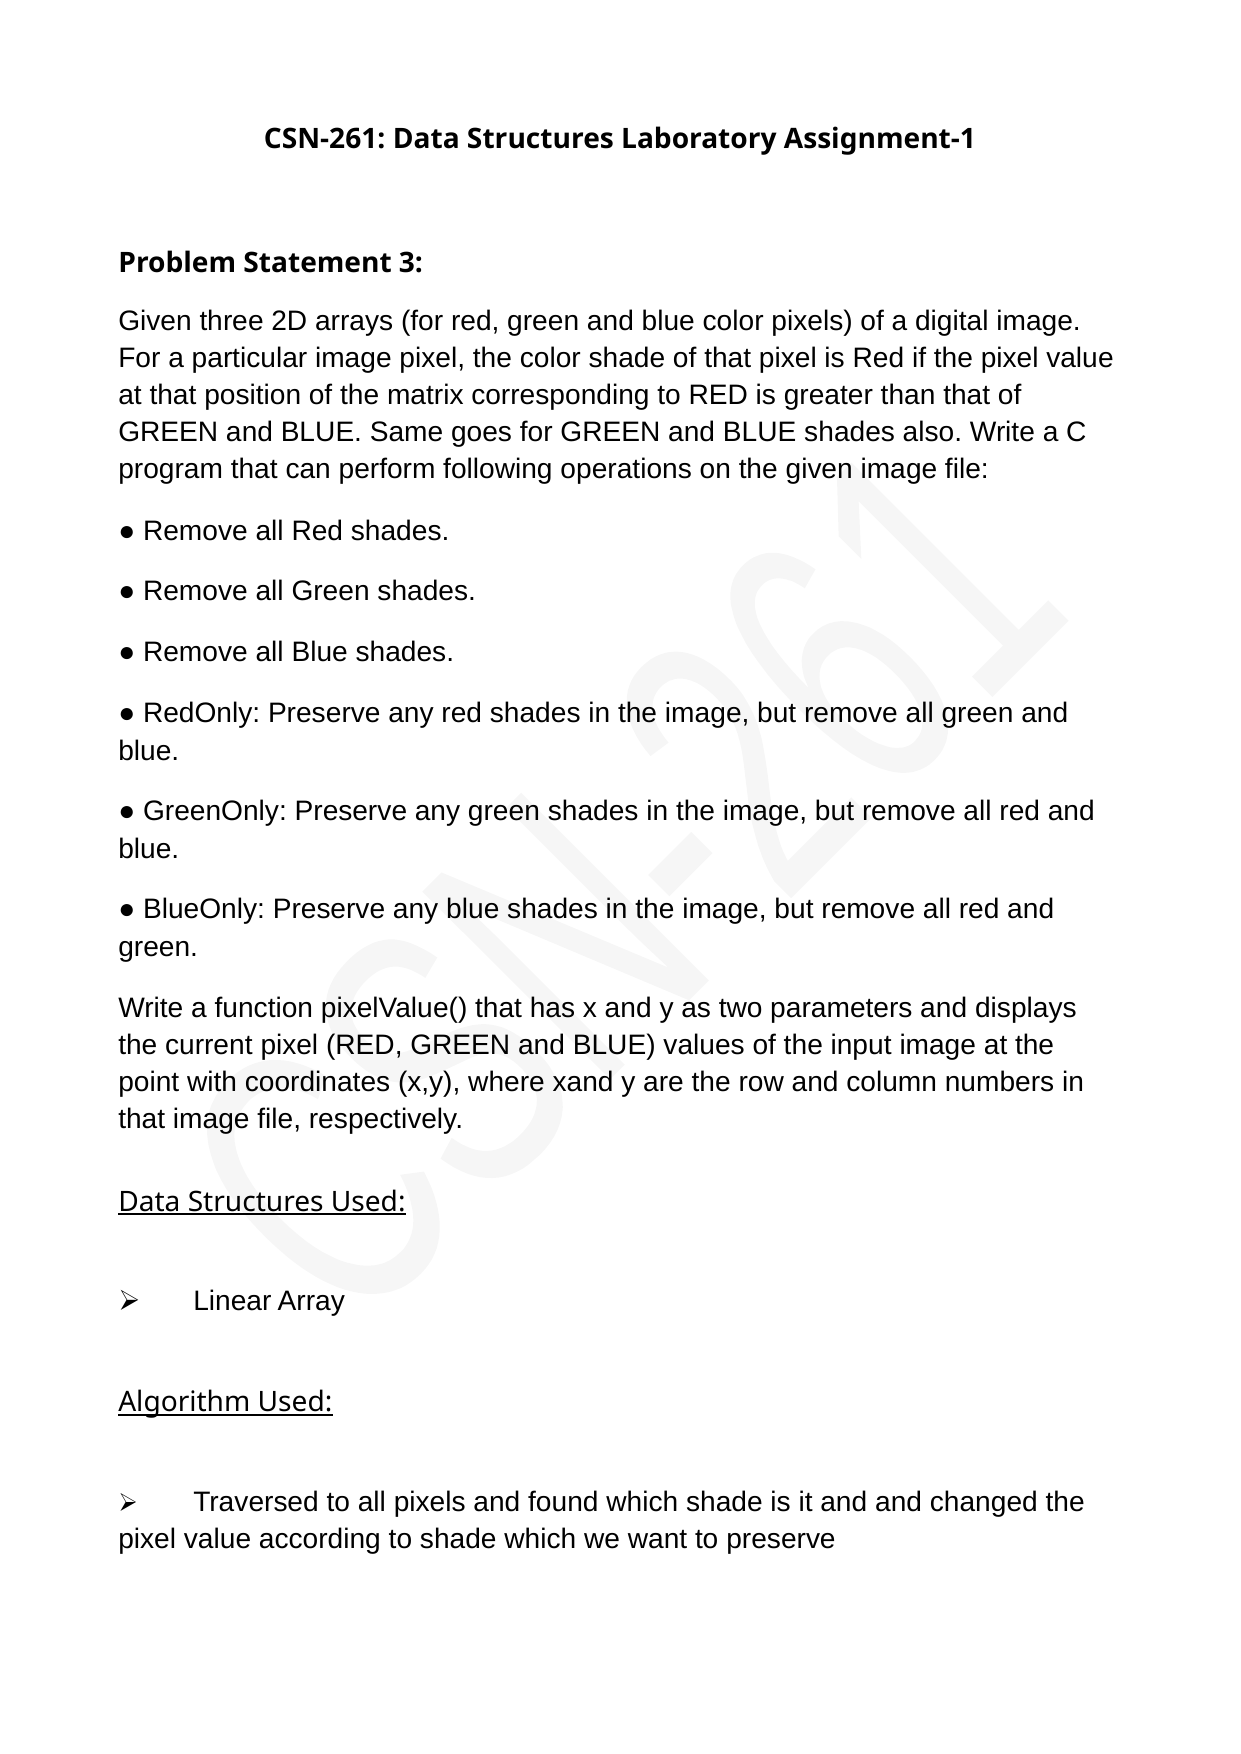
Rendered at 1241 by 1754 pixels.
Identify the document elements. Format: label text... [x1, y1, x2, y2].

text Data Structures Used: [118, 1215, 247, 1219]
text Algorithm Used: [118, 1381, 1122, 1419]
text [903, 513, 1122, 546]
text ● RedOnly: Preserve any red shades in the image, but remove all green and blue. [826, 696, 922, 747]
text [860, 513, 902, 546]
text ● GreenOnly: Preserve any green shades in the image, but remove all red and blue. [771, 794, 1122, 864]
text Problem Statement 3: [118, 242, 1122, 280]
text ● Remove all Green shades. [118, 574, 735, 607]
text [755, 574, 963, 607]
text [885, 635, 1002, 668]
text ● BlueOnly: Preserve any blue shades in the image, but remove all red and green. [622, 892, 1122, 962]
text ● BlueOnly: Preserve any blue shades in the image, but remove all red and green. [118, 892, 491, 962]
text ● Remove all Red shades. [118, 513, 847, 546]
text Write a function pixelValue() that has x and y as two parameters and displays the current pixel (RED, GREEN and BLUE) values of the input image at the point with coordinates (x,y), where xand y are the row and column numbers in that image file, respectively. [118, 991, 536, 1134]
text ● GreenOnly: Preserve any green shades in the image, but remove all red and blue. [118, 794, 561, 864]
text [821, 648, 888, 668]
text [1023, 635, 1122, 668]
text ● BlueOnly: Preserve any blue shades in the image, but remove all red and green. [491, 892, 661, 962]
text Data Structures Used: [429, 1181, 1122, 1219]
text ● Remove all Blue shades. [118, 635, 761, 668]
text Given three 2D arrays (for red, green and blue color pixels) of a digital image. For a particular image pixel, the color shade of that pixel is Red if the pixel value at that position of the matrix corresponding to RED is greater than that of GREEN and BLUE. Same goes for GREEN and BLUE shades also. Write a C program that can perform following operations on the given image file: [118, 304, 1122, 485]
text ● RedOnly: Preserve any red shades in the image, but remove all green and blue. [118, 696, 743, 766]
text ● RedOnly: Preserve any red shades in the image, but remove all green and blue. [745, 696, 872, 766]
text ● GreenOnly: Preserve any green shades in the image, but remove all red and blue. [524, 794, 764, 864]
text ● RedOnly: Preserve any red shades in the image, but remove all green and blue. [929, 696, 1122, 766]
text [767, 635, 810, 668]
text Write a function pixelValue() that has x and y as two parameters and displays the current pixel (RED, GREEN and BLUE) values of the input image at the point with coordinates (x,y), where xand y are the row and column numbers in that image file, respectively. [352, 991, 1122, 1134]
text Data Structures Used: [251, 1181, 413, 1219]
text [964, 574, 1122, 607]
list Traversed to all pixels and found which shade is it and and changed the pixel value according to shade which we want to preserve [118, 1484, 1122, 1554]
list Linear Array [118, 1284, 1122, 1317]
text ● BlueOnly: Preserve any blue shades in the image, but remove all red and green. [478, 914, 595, 962]
text Data Structures Used: [118, 1181, 242, 1213]
